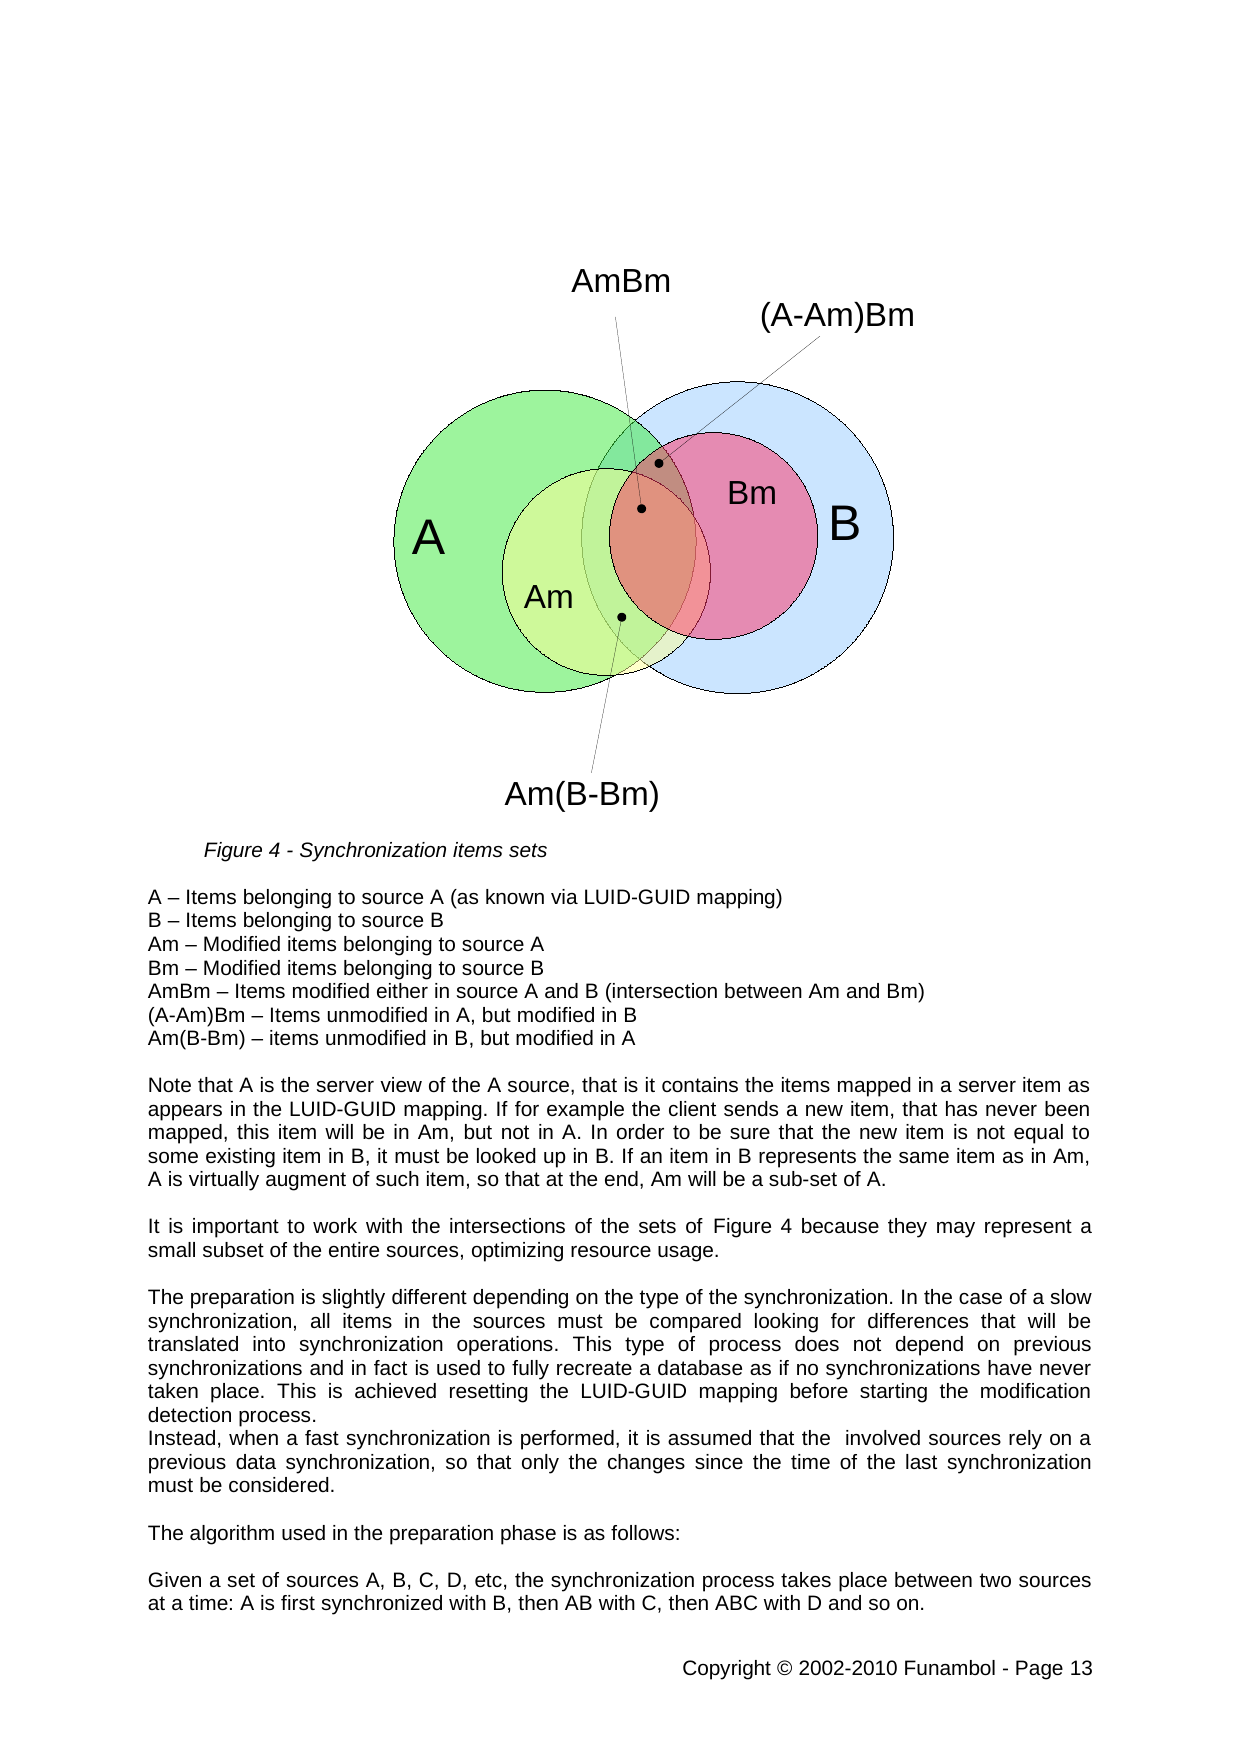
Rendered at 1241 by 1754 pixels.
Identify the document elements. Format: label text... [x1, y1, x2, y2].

text Bm – Modified items belonging to source B [148, 956, 1092, 979]
text Figure 4 - Synchronization items sets [204, 248, 1036, 862]
text B – Items belonging to source B [148, 909, 1092, 932]
text It is important to work with the intersections of the sets of Figure 4 because they may represent a small subset of the entire sources, optimizing resource usage. [148, 1215, 1092, 1262]
text A – Items belonging to source A (as known via LUID-GUID mapping) [148, 885, 1092, 909]
text The algorithm used in the preparation phase is as follows: [148, 1521, 1092, 1568]
text AmBm – Items modified either in source A and B (intersection between Am and Bm) [148, 979, 1092, 1003]
text The preparation is slightly different depending on the type of the synchronization. In the case of a slow synchronization, all items in the sources must be compared looking for differences that will be translated into synchronization operations. This type of process does not depend on previous synchronizations and in fact is used to fully recreate a database as if no synchronizations have never taken place. This is achieved resetting the LUID-GUID mapping before starting the modification detection process. [148, 1286, 1092, 1427]
text Am(B-Bm) – items unmodified in B, but modified in A [148, 1027, 1092, 1050]
text Am – Modified items belonging to source A [148, 932, 1092, 956]
text (A-Am)Bm – Items unmodified in A, but modified in B [148, 1003, 1092, 1027]
text Given a set of sources A, B, C, D, etc, the synchronization process takes place between two sources at a time: A is first synchronized with B, then AB with C, then ABC with D and so on. [148, 1568, 1092, 1615]
text suppose that a client tries to insert a new contact with id xyz, first name John, last name Brown without any emails and, server side, there is already an item with first name John, last name Brown but with an email address and this isn't mapped on the client item. This case could be considered a conflict. [636, 381, 757, 445]
text suppose that a client tries to insert a new contact with id xyz, first name John, last name Brown without any emails and, server side, there is already an item with first name John, last name Brown but with an email address and this isn't mapped on the client item. This case could be considered a conflict. [651, 383, 893, 693]
text Note that A is the server view of the A source, that is it contains the items mapped in a server item as appears in the LUID-GUID mapping. If for example the client sends a new item, that has never been mapped, this item will be in Am, but not in A. In order to be sure that the new item is not equal to some existing item in B, it must be looked up in B. If an item in B represents the same item as in Am, A is virtually augment of such item, so that at the end, Am will be a sub-set of A. [148, 1074, 1092, 1191]
text Instead, when a fast synchronization is performed, it is assumed that the involved sources rely on a previous data synchronization, so that only the changes since the time of the last synchronization must be considered. [148, 1427, 1092, 1497]
